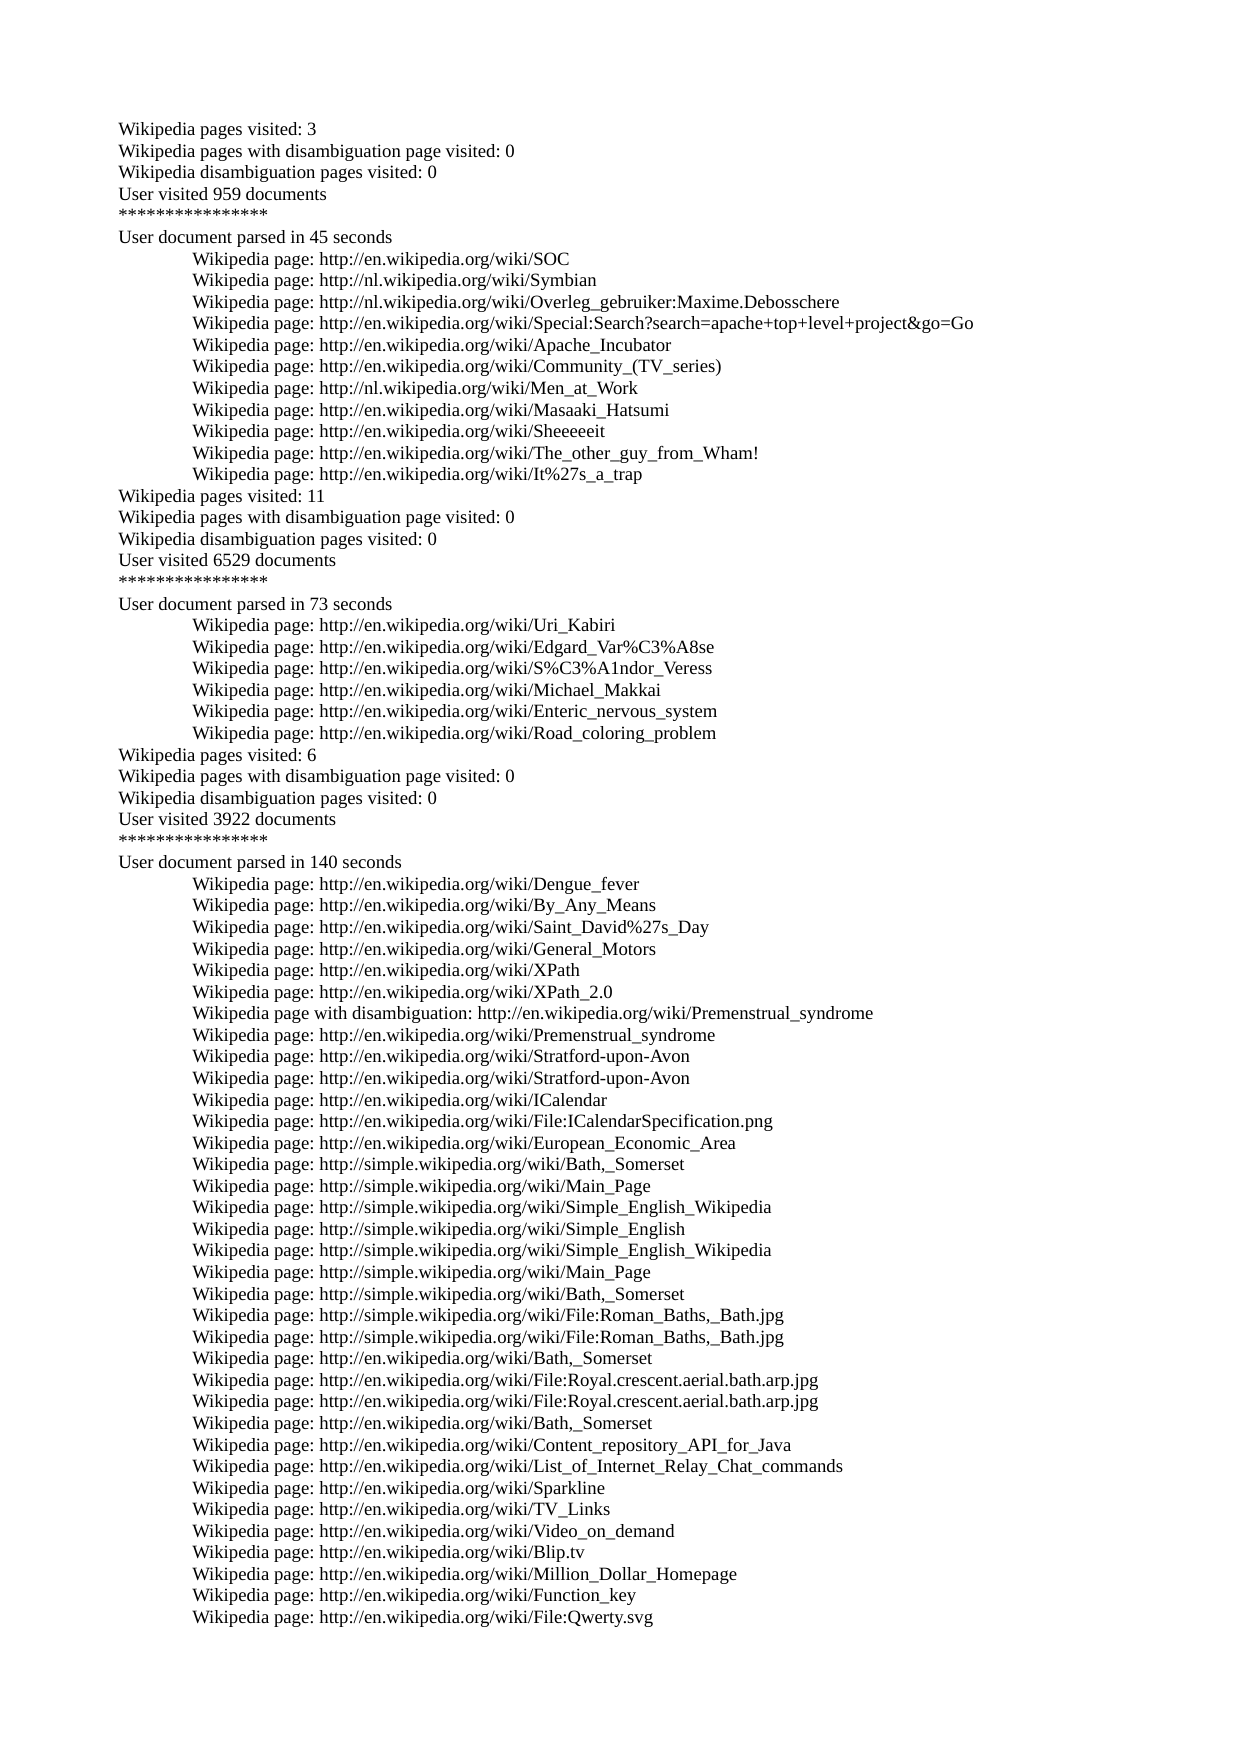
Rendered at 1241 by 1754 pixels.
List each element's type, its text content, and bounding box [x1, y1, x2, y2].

text Wikipedia page: http://en.wikipedia.org/wiki/Million_Dollar_Homepage [118, 1563, 1122, 1584]
text **************** [118, 830, 1122, 851]
text Wikipedia pages with disambiguation page visited: 0 [118, 765, 1122, 787]
text Wikipedia page: http://en.wikipedia.org/wiki/SOC [118, 247, 1122, 269]
text Wikipedia page: http://en.wikipedia.org/wiki/Content_repository_API_for_Java [118, 1433, 1122, 1455]
text Wikipedia page: http://en.wikipedia.org/wiki/File:ICalendarSpecification.png [118, 1110, 1122, 1132]
text Wikipedia disambiguation pages visited: 0 [118, 161, 1122, 183]
text Wikipedia page with disambiguation: http://en.wikipedia.org/wiki/Premenstrual_syndrome [118, 1002, 1122, 1024]
text Wikipedia pages visited: 11 [118, 485, 1122, 506]
text Wikipedia page: http://en.wikipedia.org/wiki/Dengue_fever [118, 873, 1122, 894]
text Wikipedia disambiguation pages visited: 0 [118, 528, 1122, 549]
text Wikipedia page: http://en.wikipedia.org/wiki/It%27s_a_trap [118, 463, 1122, 485]
text Wikipedia page: http://en.wikipedia.org/wiki/Saint_David%27s_Day [118, 916, 1122, 937]
text Wikipedia page: http://en.wikipedia.org/wiki/Bath,_Somerset [118, 1412, 1122, 1433]
text Wikipedia pages with disambiguation page visited: 0 [118, 506, 1122, 528]
text Wikipedia page: http://simple.wikipedia.org/wiki/Bath,_Somerset [118, 1282, 1122, 1304]
text Wikipedia page: http://en.wikipedia.org/wiki/XPath_2.0 [118, 981, 1122, 1002]
text Wikipedia page: http://en.wikipedia.org/wiki/Stratford-upon-Avon [118, 1067, 1122, 1088]
text Wikipedia page: http://simple.wikipedia.org/wiki/Simple_English_Wikipedia [118, 1239, 1122, 1261]
text Wikipedia page: http://en.wikipedia.org/wiki/Sheeeeeit [118, 420, 1122, 442]
text Wikipedia page: http://en.wikipedia.org/wiki/European_Economic_Area [118, 1132, 1122, 1153]
text Wikipedia page: http://en.wikipedia.org/wiki/S%C3%A1ndor_Veress [118, 657, 1122, 679]
text User visited 959 documents [118, 183, 1122, 204]
text Wikipedia page: http://en.wikipedia.org/wiki/Apache_Incubator [118, 334, 1122, 355]
text Wikipedia page: http://simple.wikipedia.org/wiki/Simple_English_Wikipedia [118, 1196, 1122, 1218]
text Wikipedia page: http://en.wikipedia.org/wiki/Blip.tv [118, 1541, 1122, 1563]
text Wikipedia pages visited: 6 [118, 743, 1122, 765]
text Wikipedia page: http://en.wikipedia.org/wiki/Road_coloring_problem [118, 722, 1122, 743]
text Wikipedia page: http://en.wikipedia.org/wiki/TV_Links [118, 1498, 1122, 1520]
text Wikipedia page: http://simple.wikipedia.org/wiki/Main_Page [118, 1261, 1122, 1282]
text Wikipedia page: http://simple.wikipedia.org/wiki/File:Roman_Baths,_Bath.jpg [118, 1326, 1122, 1347]
text **************** [118, 571, 1122, 592]
text Wikipedia page: http://en.wikipedia.org/wiki/Special:Search?search=apache+top+level+project&go=Go [118, 312, 1122, 334]
text User visited 3922 documents [118, 808, 1122, 830]
text Wikipedia page: http://en.wikipedia.org/wiki/Enteric_nervous_system [118, 700, 1122, 722]
text Wikipedia pages visited: 3 [118, 118, 1122, 140]
text Wikipedia page: http://en.wikipedia.org/wiki/Michael_Makkai [118, 679, 1122, 700]
text Wikipedia page: http://en.wikipedia.org/wiki/Masaaki_Hatsumi [118, 398, 1122, 420]
text Wikipedia page: http://simple.wikipedia.org/wiki/Main_Page [118, 1175, 1122, 1196]
text Wikipedia page: http://en.wikipedia.org/wiki/File:Royal.crescent.aerial.bath.arp.jpg [118, 1369, 1122, 1390]
text Wikipedia page: http://en.wikipedia.org/wiki/ICalendar [118, 1088, 1122, 1110]
text **************** [118, 204, 1122, 226]
text Wikipedia page: http://en.wikipedia.org/wiki/Edgard_Var%C3%A8se [118, 636, 1122, 657]
text Wikipedia page: http://en.wikipedia.org/wiki/Sparkline [118, 1477, 1122, 1498]
text Wikipedia page: http://en.wikipedia.org/wiki/The_other_guy_from_Wham! [118, 442, 1122, 463]
text Wikipedia page: http://nl.wikipedia.org/wiki/Overleg_gebruiker:Maxime.Debosschere [118, 291, 1122, 312]
text Wikipedia page: http://en.wikipedia.org/wiki/XPath [118, 959, 1122, 981]
text Wikipedia page: http://en.wikipedia.org/wiki/Community_(TV_series) [118, 355, 1122, 377]
text Wikipedia page: http://en.wikipedia.org/wiki/File:Royal.crescent.aerial.bath.arp.jpg [118, 1390, 1122, 1412]
text User document parsed in 140 seconds [118, 851, 1122, 873]
text Wikipedia page: http://en.wikipedia.org/wiki/Premenstrual_syndrome [118, 1024, 1122, 1045]
text User document parsed in 45 seconds [118, 226, 1122, 247]
text Wikipedia page: http://en.wikipedia.org/wiki/By_Any_Means [118, 894, 1122, 916]
text Wikipedia page: http://en.wikipedia.org/wiki/Stratford-upon-Avon [118, 1045, 1122, 1067]
text Wikipedia page: http://en.wikipedia.org/wiki/Function_key [118, 1584, 1122, 1606]
text Wikipedia page: http://nl.wikipedia.org/wiki/Symbian [118, 269, 1122, 291]
text Wikipedia page: http://simple.wikipedia.org/wiki/Simple_English [118, 1218, 1122, 1239]
text Wikipedia page: http://en.wikipedia.org/wiki/Video_on_demand [118, 1520, 1122, 1541]
text Wikipedia pages with disambiguation page visited: 0 [118, 140, 1122, 161]
text Wikipedia disambiguation pages visited: 0 [118, 787, 1122, 808]
text User visited 6529 documents [118, 549, 1122, 571]
text User document parsed in 73 seconds [118, 592, 1122, 614]
text Wikipedia page: http://simple.wikipedia.org/wiki/File:Roman_Baths,_Bath.jpg [118, 1304, 1122, 1326]
text Wikipedia page: http://en.wikipedia.org/wiki/File:Qwerty.svg [118, 1606, 1122, 1627]
text Wikipedia page: http://nl.wikipedia.org/wiki/Men_at_Work [118, 377, 1122, 398]
text Wikipedia page: http://simple.wikipedia.org/wiki/Bath,_Somerset [118, 1153, 1122, 1175]
text Wikipedia page: http://en.wikipedia.org/wiki/General_Motors [118, 937, 1122, 959]
text Wikipedia page: http://en.wikipedia.org/wiki/List_of_Internet_Relay_Chat_commands [118, 1455, 1122, 1477]
text Wikipedia page: http://en.wikipedia.org/wiki/Bath,_Somerset [118, 1347, 1122, 1369]
text Wikipedia page: http://en.wikipedia.org/wiki/Uri_Kabiri [118, 614, 1122, 636]
